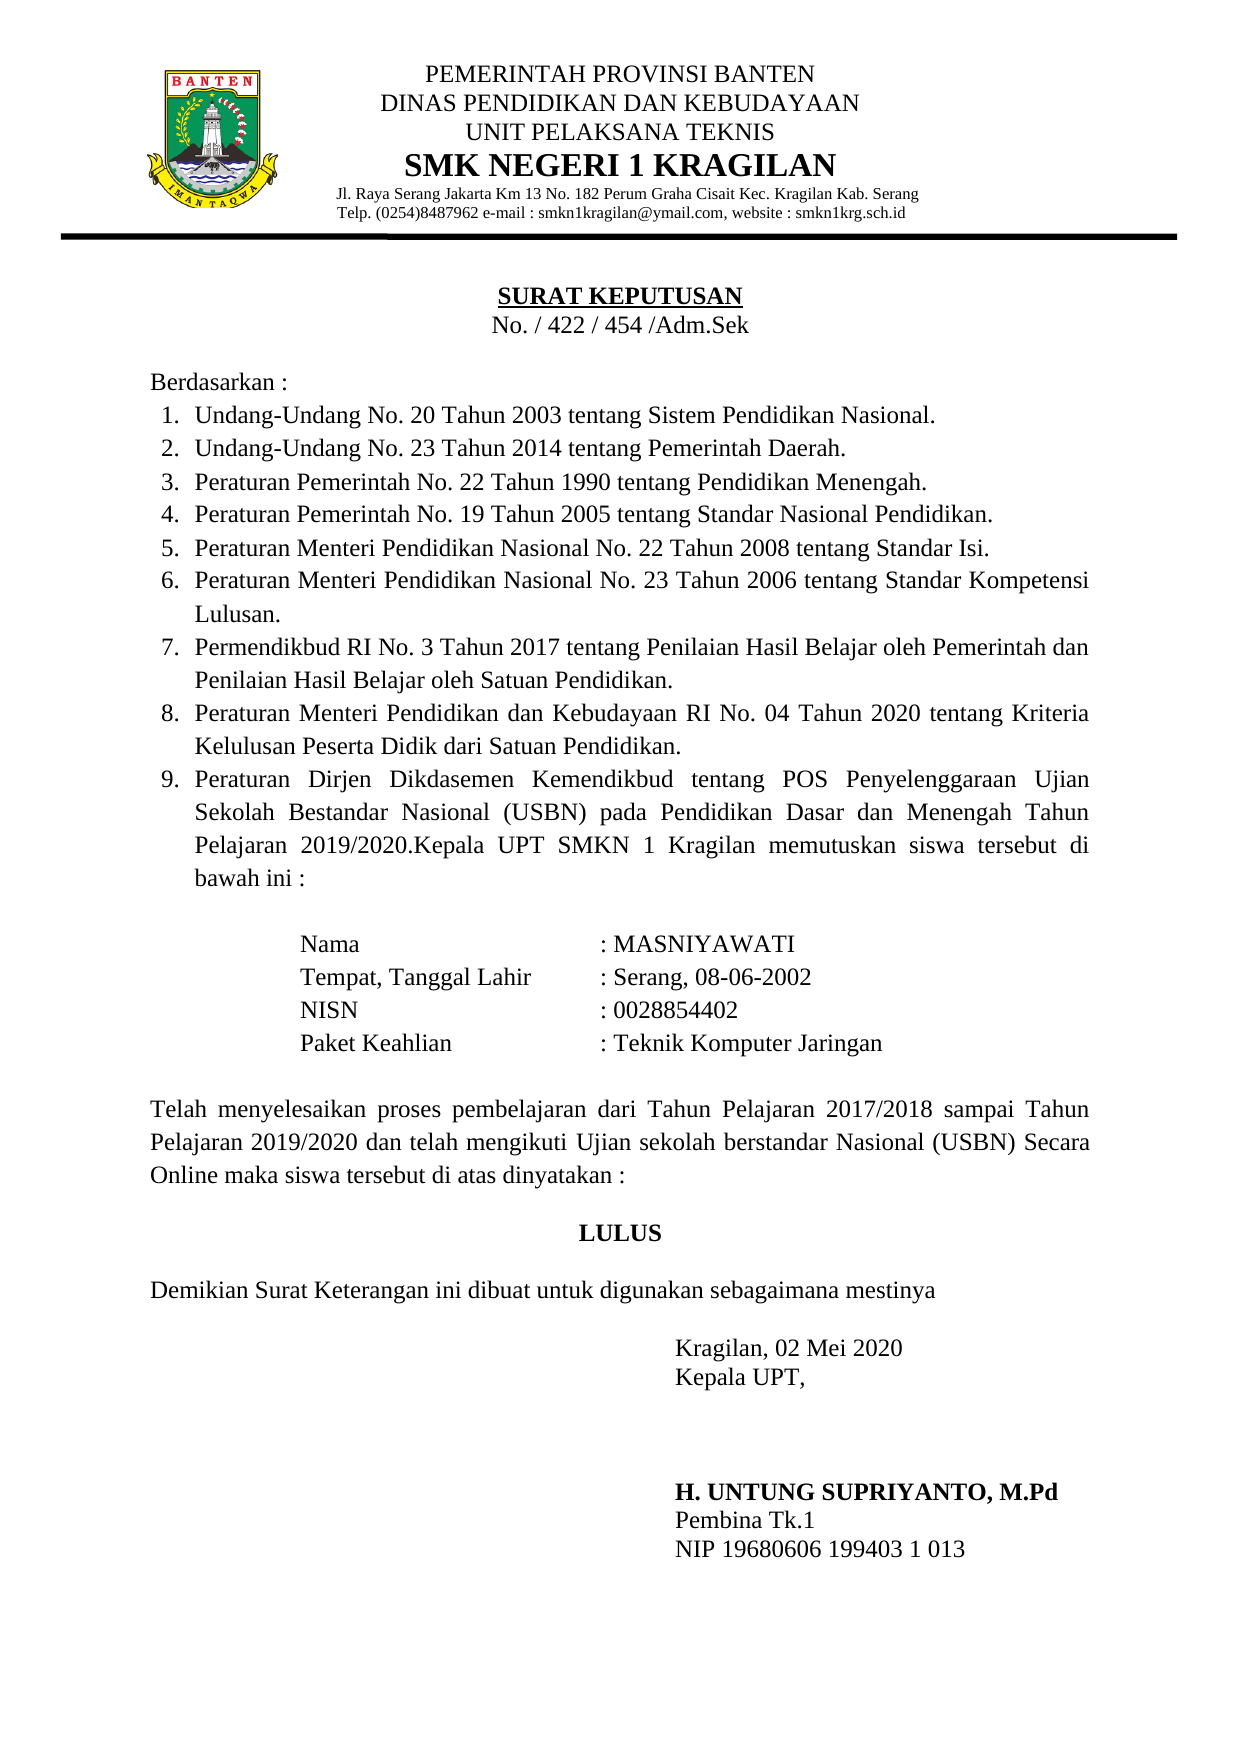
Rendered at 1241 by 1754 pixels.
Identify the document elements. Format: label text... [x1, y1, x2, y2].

text NIP 19680606 199403 1 013 [150, 1534, 1090, 1563]
list Peraturan Menteri Pendidikan Nasional No. 23 Tahun 2006 tentang Standar Kompetensi Lulusan. [179, 566, 1090, 627]
text Kragilan, 02 Mei 2020 [150, 1333, 1090, 1362]
text Pembina Tk.1 [150, 1506, 1090, 1534]
text NISN : 0028854402 [150, 995, 1090, 1024]
text Tempat, Tanggal Lahir : Serang, 08-06-2002 [150, 962, 1090, 991]
list Peraturan Pemerintah No. 19 Tahun 2005 tentang Standar Nasional Pendidikan. [179, 499, 1090, 528]
text Paket Keahlian : Teknik Komputer Jaringan [150, 1028, 1090, 1057]
list Peraturan Dirjen Dikdasemen Kemendikbud tentang POS Penyelenggaraan Ujian Sekolah Bestandar Nasional (USBN) pada Pendidikan Dasar dan Menengah Tahun Pelajaran 2019/2020.Kepala UPT SMKN 1 Kragilan memutuskan siswa tersebut di bawah ini : [179, 764, 1090, 892]
text SURAT KEPUTUSAN [150, 281, 1090, 310]
list Undang-Undang No. 23 Tahun 2014 tentang Pemerintah Daerah. [179, 433, 1090, 462]
text No. / 422 / 454 /Adm.Sek [150, 310, 1090, 339]
list Peraturan Menteri Pendidikan dan Kebudayaan RI No. 04 Tahun 2020 tentang Kriteria Kelulusan Peserta Didik dari Satuan Pendidikan. [179, 698, 1090, 759]
text Nama : MASNIYAWATI [150, 929, 1090, 958]
list Peraturan Pemerintah No. 22 Tahun 1990 tentang Pendidikan Menengah. [179, 467, 1090, 495]
text Demikian Surat Keterangan ini dibuat untuk digunakan sebagaimana mestinya [150, 1276, 1090, 1304]
text Kepala UPT, [150, 1362, 1090, 1391]
list Undang-Undang No. 20 Tahun 2003 tentang Sistem Pendidikan Nasional. [179, 401, 1090, 429]
text H. UNTUNG SUPRIYANTO, M.Pd [150, 1477, 1090, 1506]
picture [146, 70, 279, 208]
list Peraturan Menteri Pendidikan Nasional No. 22 Tahun 2008 tentang Standar Isi. [179, 533, 1090, 561]
list Permendikbud RI No. 3 Tahun 2017 tentang Penilaian Hasil Belajar oleh Pemerintah dan Penilaian Hasil Belajar oleh Satuan Pendidikan. [179, 632, 1090, 693]
text Berdasarkan : [150, 367, 1090, 396]
text LULUS [150, 1218, 1090, 1247]
text Telah menyelesaikan proses pembelajaran dari Tahun Pelajaran 2017/2018 sampai Tahun Pelajaran 2019/2020 dan telah mengikuti Ujian sekolah berstandar Nasional (USBN) Secara Online maka siswa tersebut di atas dinyatakan : [150, 1094, 1090, 1189]
